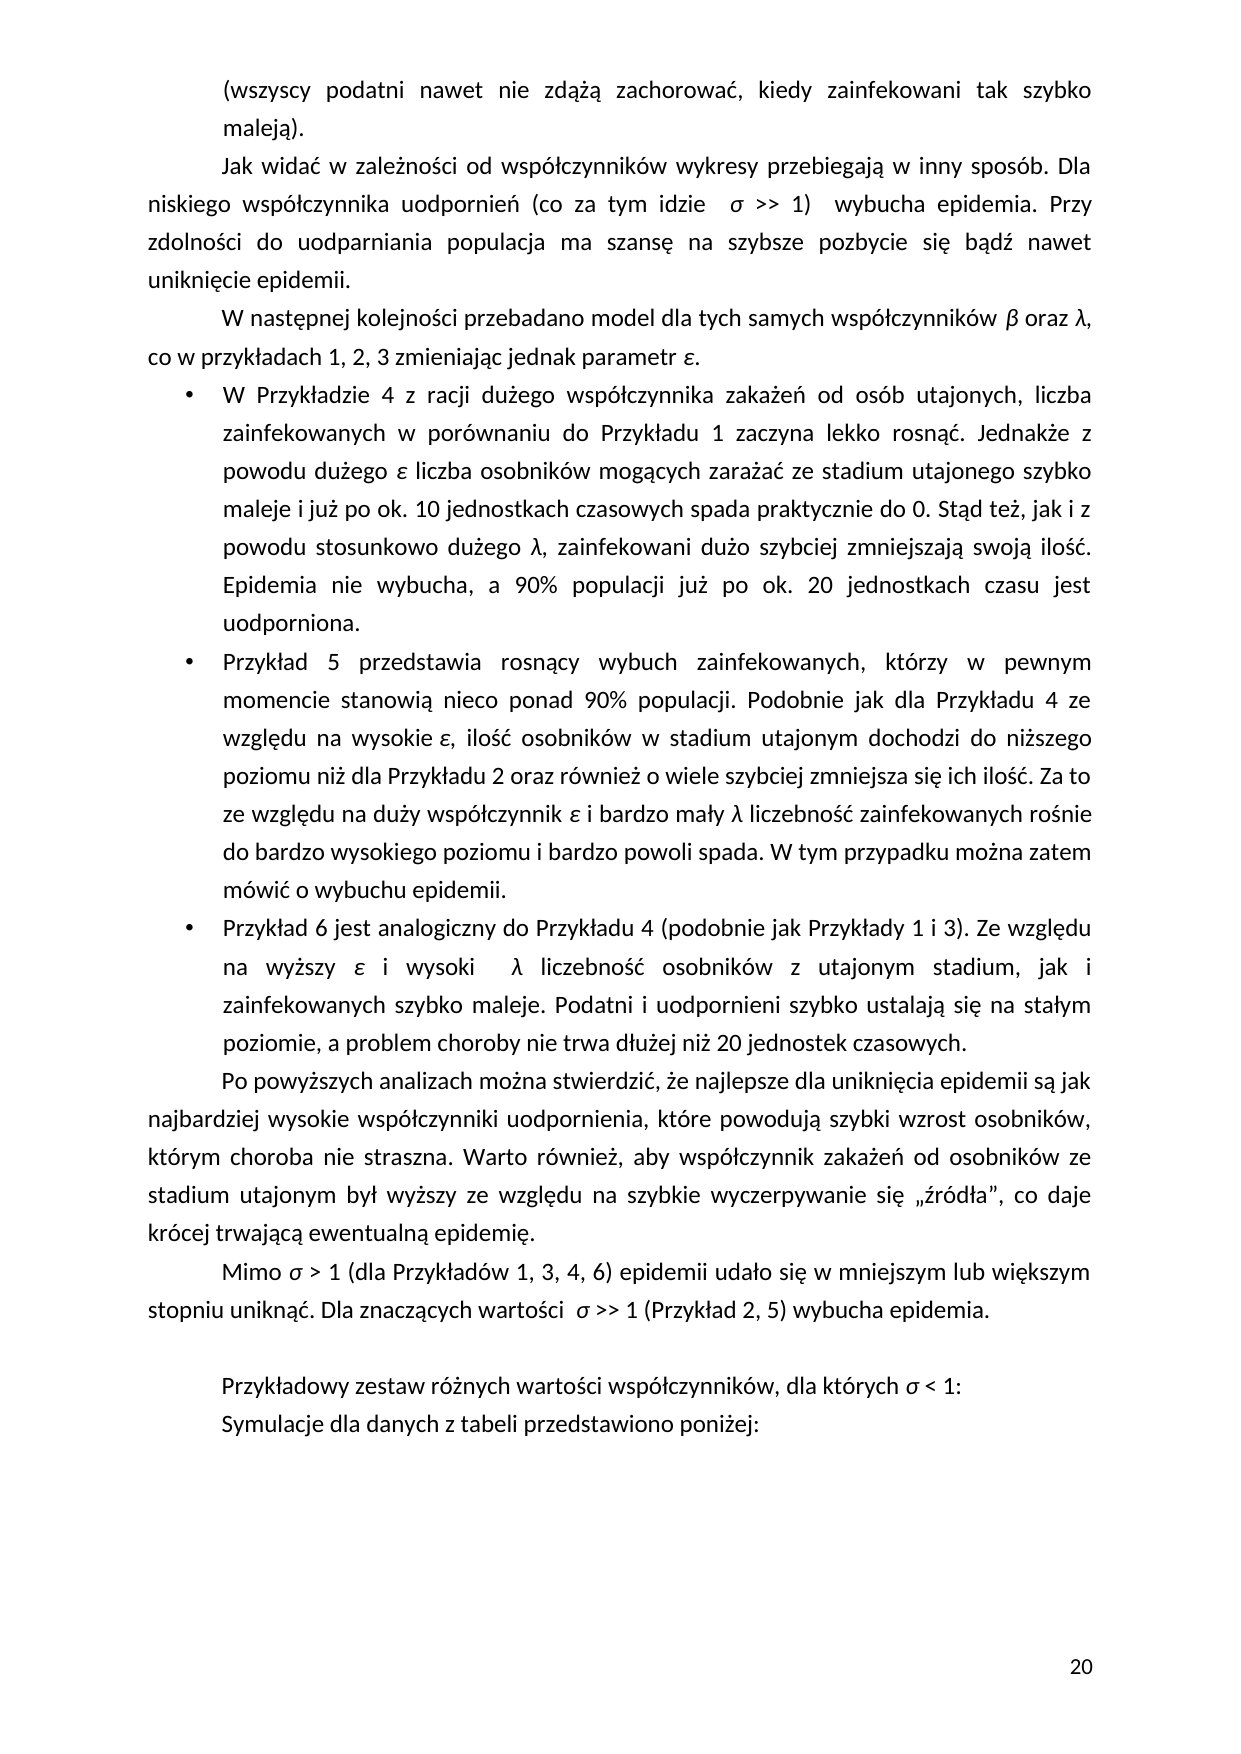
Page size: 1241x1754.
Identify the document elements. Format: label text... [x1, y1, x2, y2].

list Przykład 6 jest analogiczny do Przykładu 4 (podobnie jak Przykłady 1 i 3). Ze względu na wyższy ε i wysoki λ liczebność osobników z utajonym stadium, jak i zainfekowanych szybko maleje. Podatni i uodpornieni szybko ustalają się na stałym poziomie, a problem choroby nie trwa dłużej niż 20 jednostek czasowych. [185, 912, 1093, 1057]
text Po powyższych analizach można stwierdzić, że najlepsze dla uniknięcia epidemii są jak najbardziej wysokie współczynniki uodpornienia, które powodują szybki wzrost osobników, którym choroba nie straszna. Warto również, aby współczynnik zakażeń od osobników ze stadium utajonym był wyższy ze względu na szybkie wyczerpywanie się „źródła”, co daje krócej trwającą ewentualną epidemię. [148, 1065, 1093, 1248]
text W następnej kolejności przebadano model dla tych samych współczynników β oraz λ, co w przykładach 1, 2, 3 zmieniając jednak parametr ε. [148, 302, 1093, 371]
text Jak widać w zależności od współczynników wykresy przebiegają w inny sposób. Dla niskiego współczynnika uodpornień (co za tym idzie σ >> 1) wybucha epidemia. Przy zdolności do uodparniania populacja ma szansę na szybsze pozbycie się bądź nawet uniknięcie epidemii. [148, 150, 1093, 295]
list (wszyscy podatni nawet nie zdążą zachorować, kiedy zainfekowani tak szybko maleją). [185, 74, 1093, 142]
text Mimo σ > 1 (dla Przykładów 1, 3, 4, 6) epidemii udało się w mniejszym lub większym stopniu uniknąć. Dla znaczących wartości σ >> 1 (Przykład 2, 5) wybucha epidemia. [148, 1256, 1093, 1324]
list W Przykładzie 4 z racji dużego współczynnika zakażeń od osób utajonych, liczba zainfekowanych w porównaniu do Przykładu 1 zaczyna lekko rosnąć. Jednakże z powodu dużego ε liczba osobników mogących zarażać ze stadium utajonego szybko maleje i już po ok. 10 jednostkach czasowych spada praktycznie do 0. Stąd też, jak i z powodu stosunkowo dużego λ, zainfekowani dużo szybciej zmniejszają swoją ilość. Epidemia nie wybucha, a 90% populacji już po ok. 20 jednostkach czasu jest uodporniona. [185, 379, 1093, 638]
list Przykład 5 przedstawia rosnący wybuch zainfekowanych, którzy w pewnym momencie stanowią nieco ponad 90% populacji. Podobnie jak dla Przykładu 4 ze względu na wysokie ε, ilość osobników w stadium utajonym dochodzi do niższego poziomu niż dla Przykładu 2 oraz również o wiele szybciej zmniejsza się ich ilość. Za to ze względu na duży współczynnik ε i bardzo mały λ liczebność zainfekowanych rośnie do bardzo wysokiego poziomu i bardzo powoli spada. W tym przypadku można zatem mówić o wybuchu epidemii. [185, 646, 1093, 905]
text Symulacje dla danych z tabeli przedstawiono poniżej: [148, 1408, 1093, 1439]
text Przykładowy zestaw różnych wartości współczynników, dla których σ < 1: [148, 1370, 1093, 1401]
